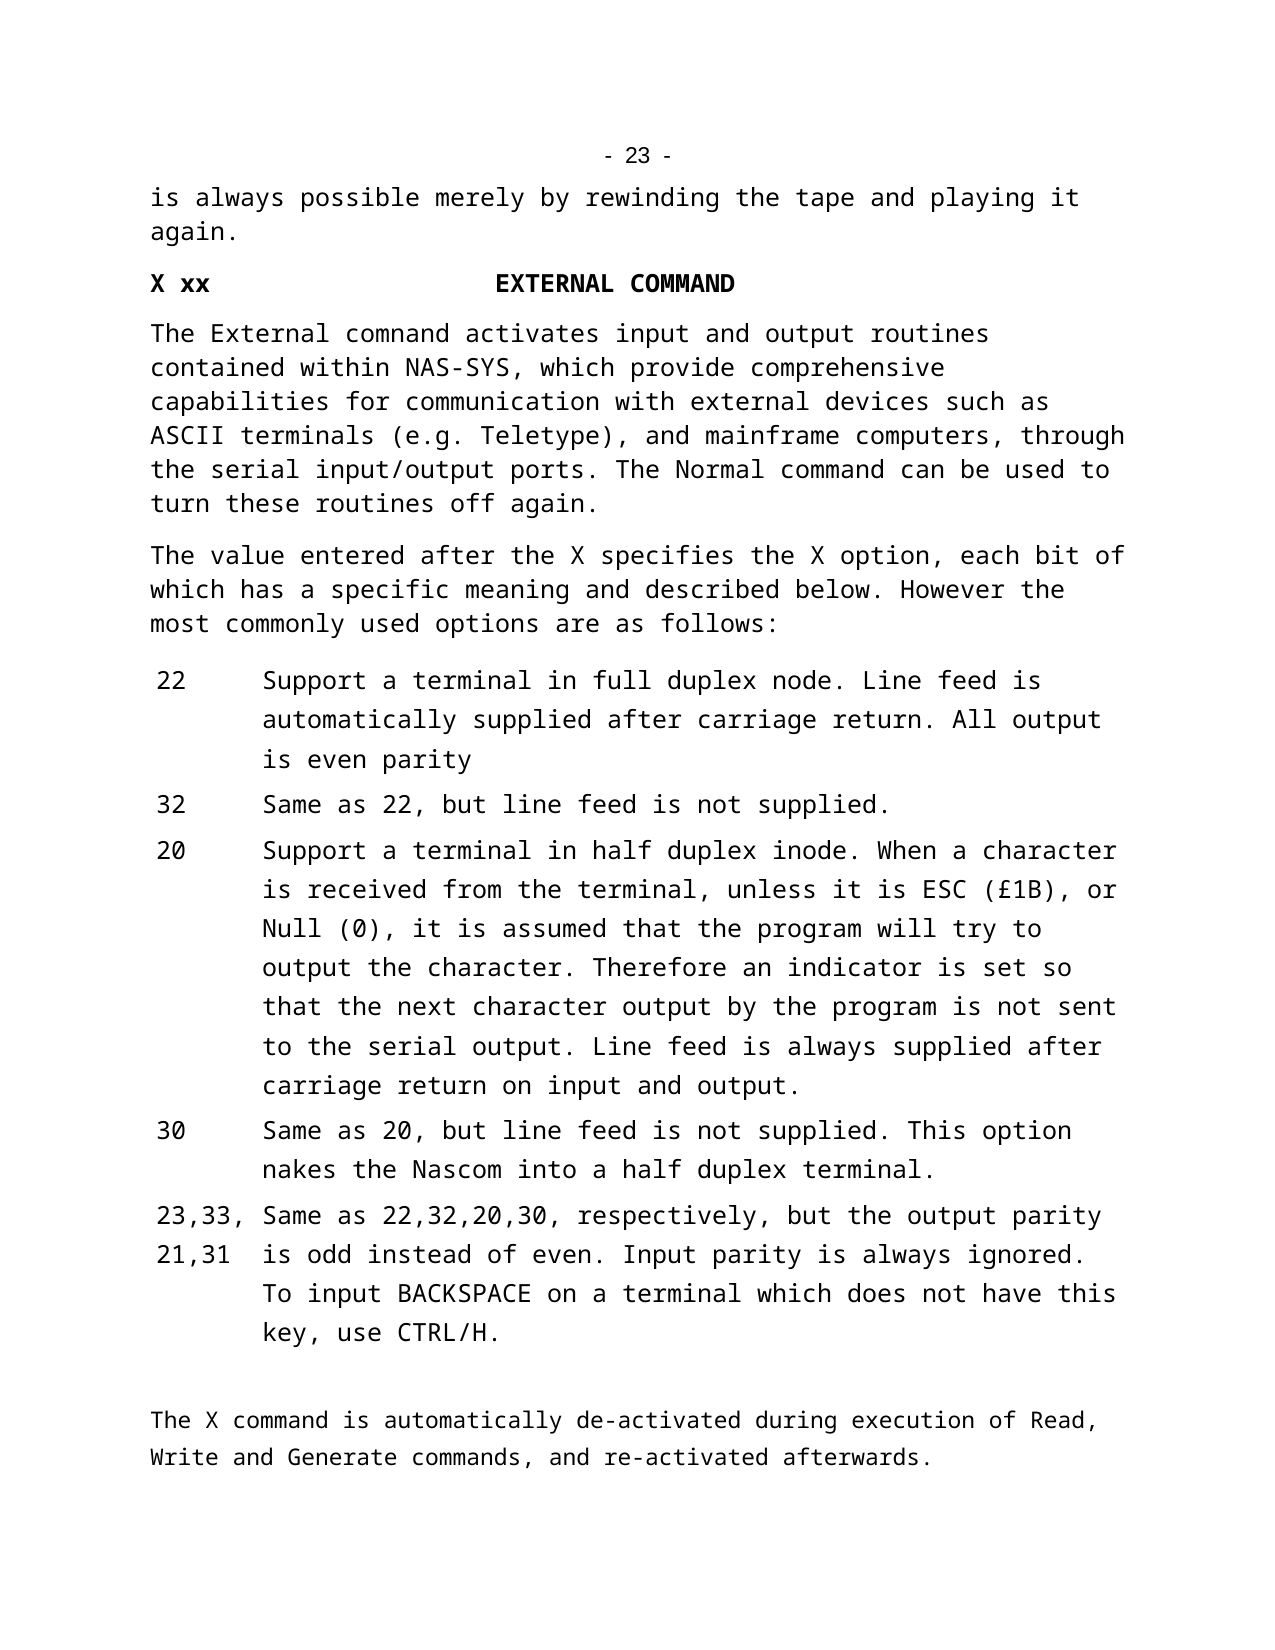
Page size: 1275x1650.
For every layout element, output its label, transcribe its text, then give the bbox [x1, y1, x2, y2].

table_cell Same as 20, but line feed is not supplied. This option nakes the Nascom into a half duplex terminal. [256, 1107, 1125, 1192]
table_cell Support a terminal in half duplex inode. When a character is received from the terminal, unless it is ESC (£1B), or Null (0), it is assumed that the program will try to output the character. Therefore an indicator is set so that the next character output by the program is not sent to the serial output. Line feed is always supplied after carriage return on input and output. [256, 827, 1125, 1107]
table_header Support a terminal in full duplex node. Line feed is automatically supplied after carriage return. All output is even parity [256, 657, 1125, 781]
table_cell Same as 22, but line feed is not supplied. [256, 781, 1125, 827]
table_cell 20 [150, 827, 256, 1107]
table_cell 23,33,21,31 [150, 1192, 256, 1355]
text is always possible merely by rewinding the tape and playing it again. [150, 180, 1125, 248]
text The X command is automatically de-activated during execution of Read, Write and Generate commands, and re-activated afterwards. [150, 1404, 1125, 1472]
text X xx EXTERNAL COMMAND [150, 266, 1125, 300]
table_cell 32 [150, 781, 256, 827]
text The External comnand activates input and output routines contained within NAS-SYS, which provide comprehensive capabilities for communication with external devices such as ASCII terminals (e.g. Teletype), and mainframe computers, through the serial input/output ports. The Normal command can be used to turn these routines off again. [150, 315, 1125, 520]
table_header 22 [150, 657, 256, 781]
table_cell 30 [150, 1107, 256, 1192]
table_cell Same as 22,32,20,30, respectively, but the output parity is odd instead of even. Input parity is always ignored. To input BACKSPACE on a terminal which does not have this key, use CTRL/H. [256, 1192, 1125, 1355]
text The value entered after the X specifies the X option, each bit of which has a specific meaning and described below. However the most commonly used options are as follows: [150, 537, 1125, 639]
